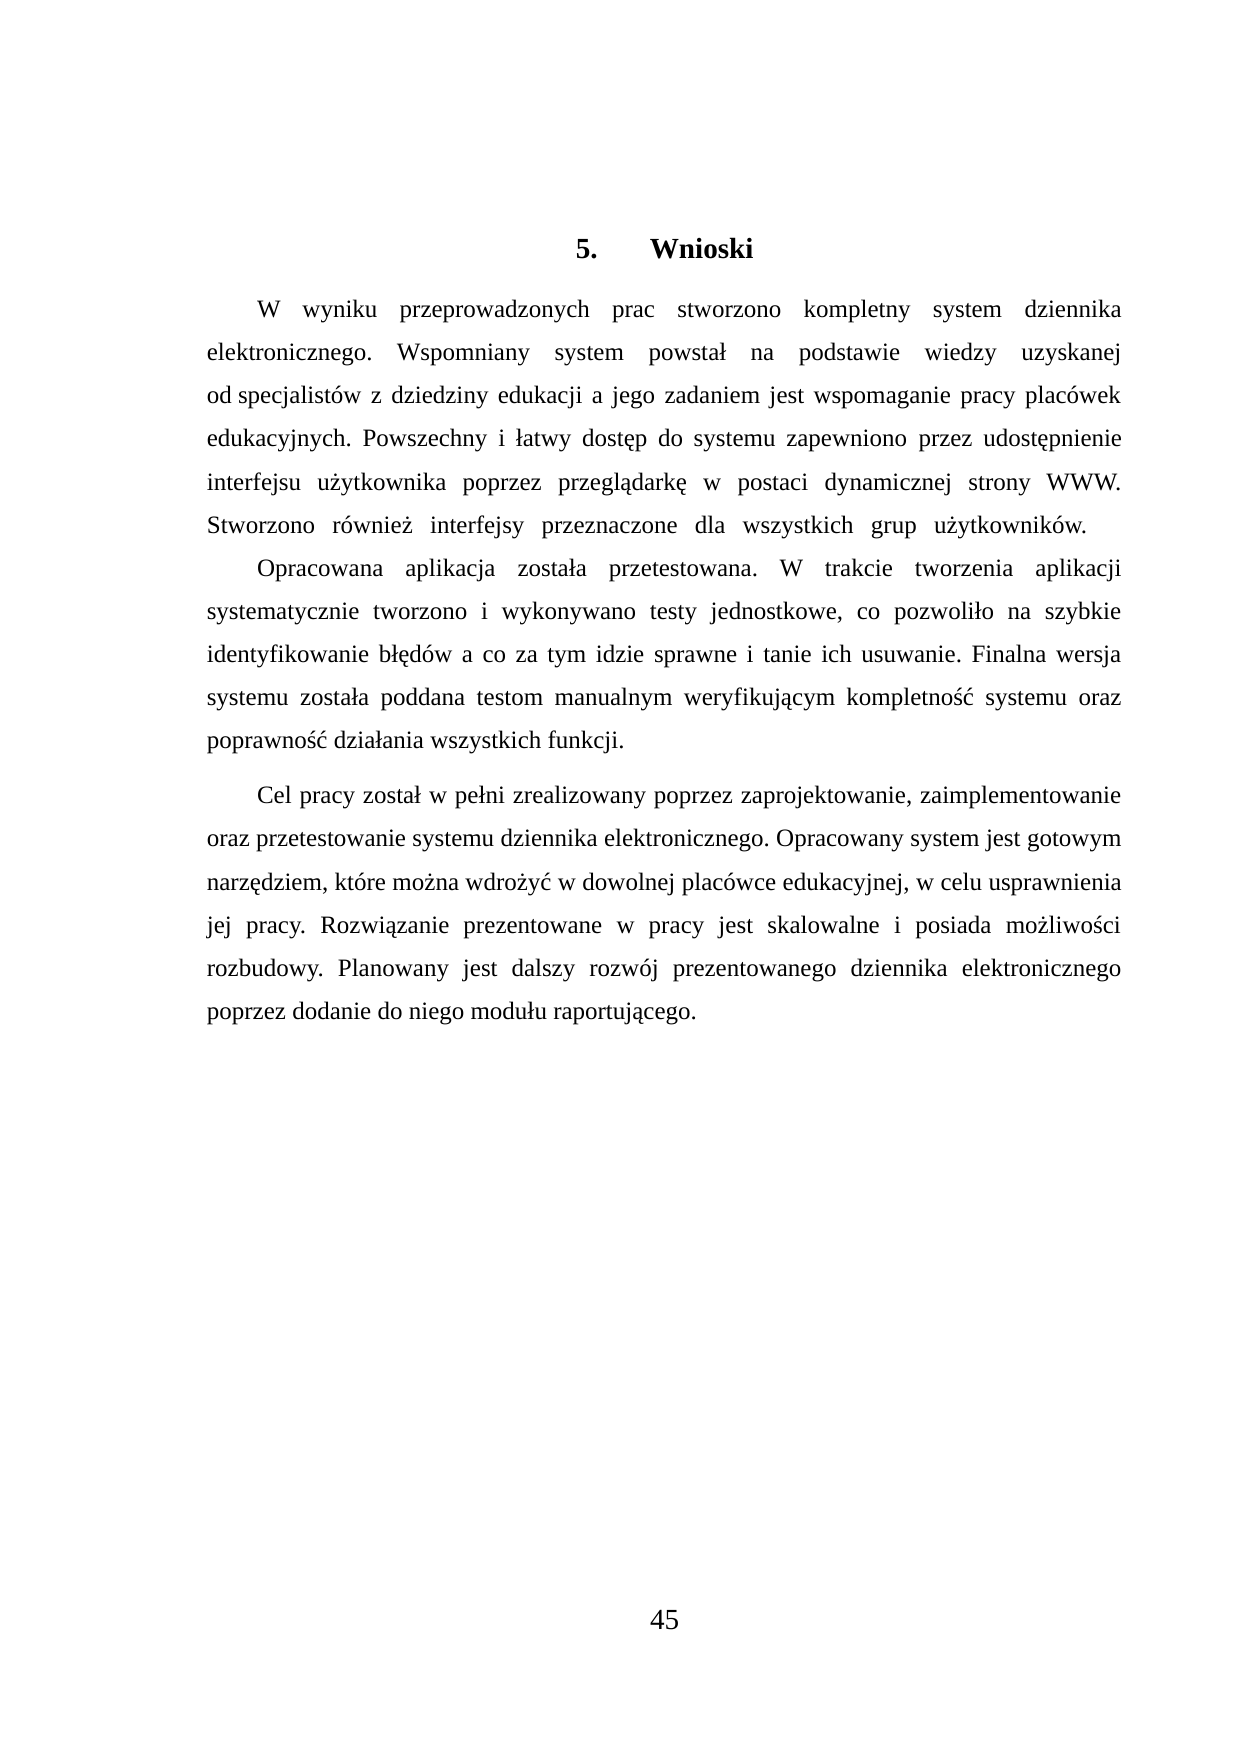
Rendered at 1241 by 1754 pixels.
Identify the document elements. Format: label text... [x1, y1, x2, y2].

text Cel pracy został w pełni zrealizowany poprzez zaprojektowanie, zaimplementowanie oraz przetestowanie systemu dziennika elektronicznego. Opracowany system jest gotowym narzędziem, które można wdrożyć w dowolnej placówce edukacyjnej, w celu usprawnienia jej pracy. Rozwiązanie prezentowane w pracy jest skalowalne i posiada możliwości rozbudowy. Planowany jest dalszy rozwój prezentowanego dziennika elektronicznego poprzez dodanie do niego modułu raportującego. [207, 780, 1122, 1025]
text W wyniku przeprowadzonych prac stworzono kompletny system dziennika elektronicznego. Wspomniany system powstał na podstawie wiedzy uzyskanej od specjalistów z dziedziny edukacji a jego zadaniem jest wspomaganie pracy placówek edukacyjnych. Powszechny i łatwy dostęp do systemu zapewniono przez udostępnienie interfejsu użytkownika poprzez przeglądarkę w postaci dynamicznej strony WWW. Stworzono również interfejsy przeznaczone dla wszystkich grup użytkowników. Opracowana aplikacja została przetestowana. W trakcie tworzenia aplikacji systematycznie tworzono i wykonywano testy jednostkowe, co pozwoliło na szybkie identyfikowanie błędów a co za tym idzie sprawne i tanie ich usuwanie. Finalna wersja systemu została poddana testom manualnym weryfikującym kompletność systemu oraz poprawność działania wszystkich funkcji. [207, 294, 1122, 754]
subtitle Wnioski [207, 231, 1122, 265]
